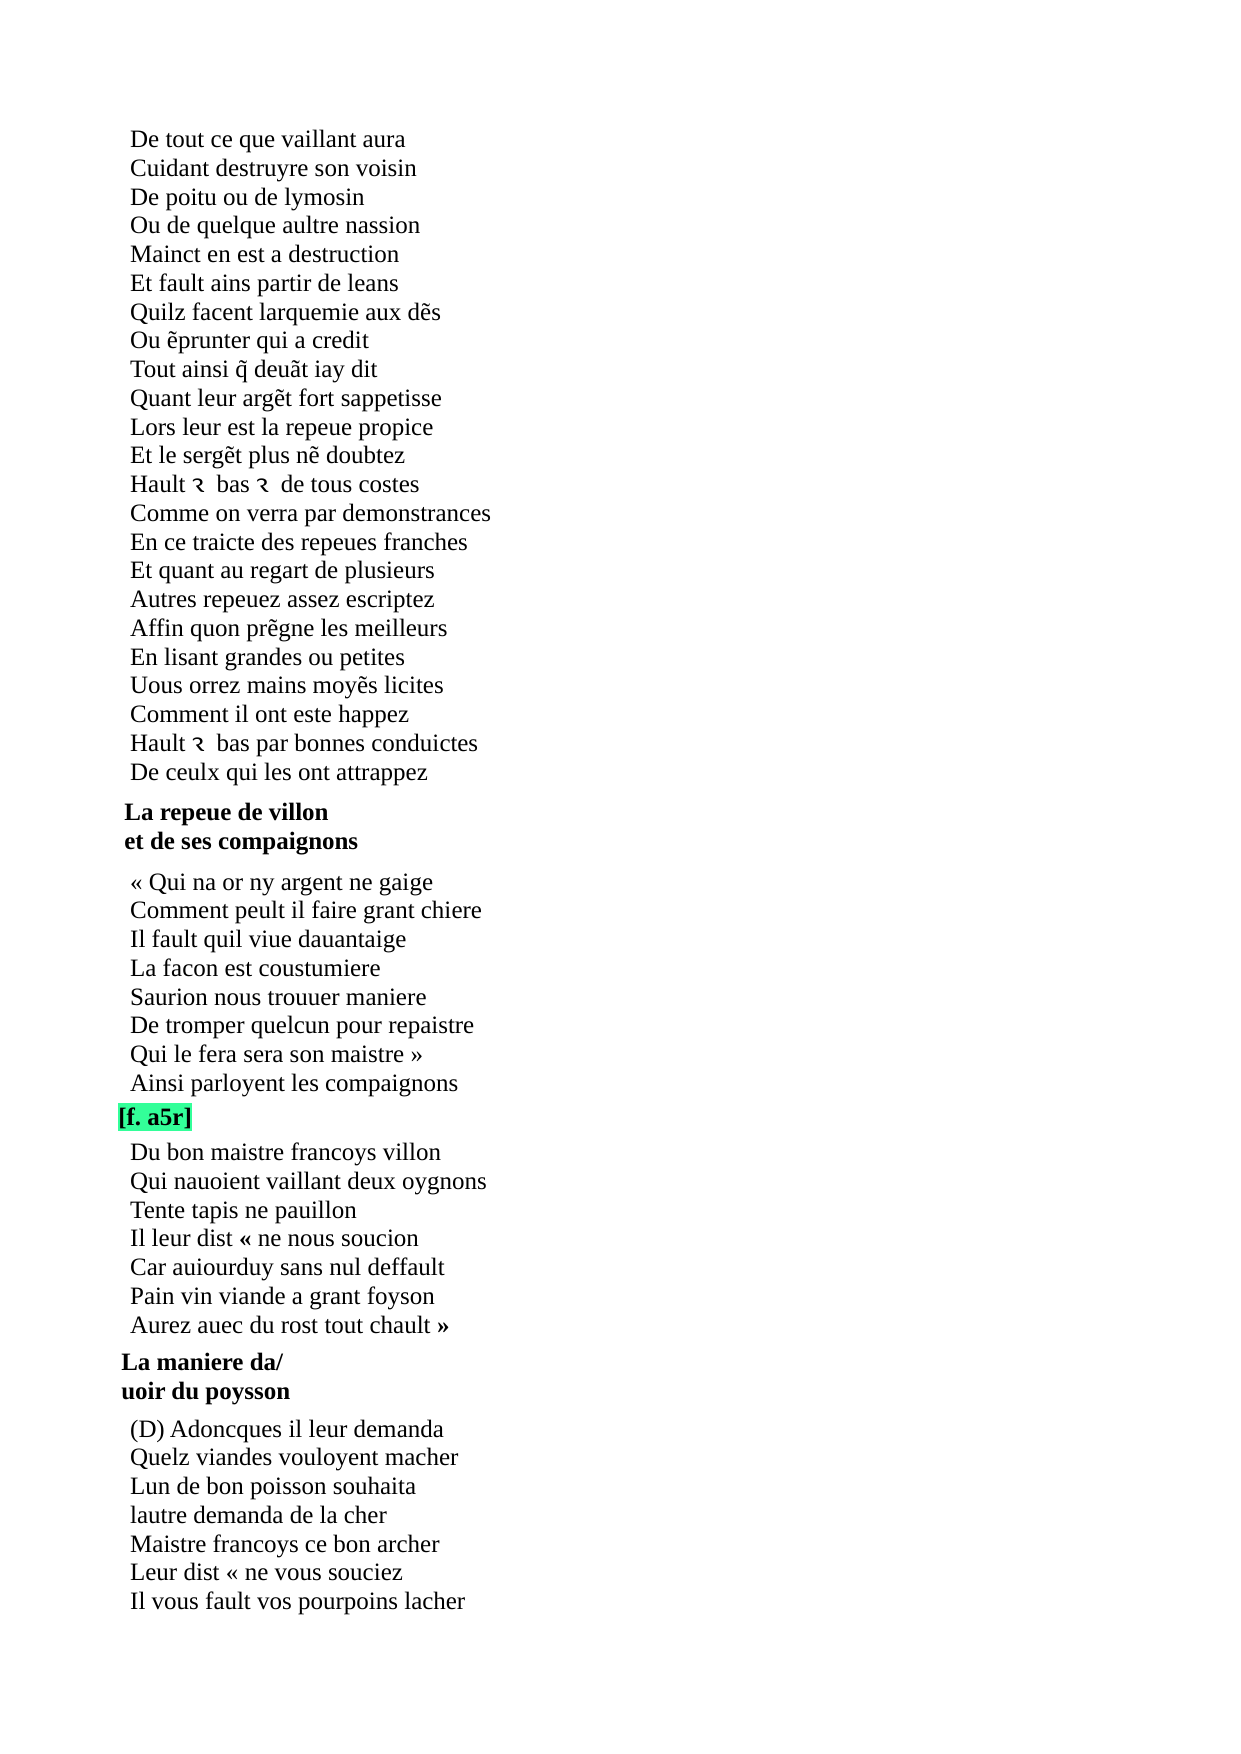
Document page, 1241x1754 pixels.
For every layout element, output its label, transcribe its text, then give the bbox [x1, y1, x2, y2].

text Ainsi parloyent les compaignons [118, 1068, 1122, 1102]
text Quelz viandes vouloyent macher [118, 1442, 1122, 1471]
text Aurez auec du rost tout chault » [118, 1310, 1122, 1344]
text En lisant grandes ou petites [118, 642, 1122, 670]
text Et quant au regart de plusieurs [118, 555, 1122, 584]
text Mainct en est a destruction [118, 239, 1122, 268]
text Comme on verra par demonstrances [118, 498, 1122, 527]
text Et fault ains partir de leans [118, 268, 1122, 297]
text Hault ꝛ bas par bonnes conduictes [118, 728, 1122, 757]
text Leur dist « ne vous souciez [118, 1557, 1122, 1586]
text Maistre francoys ce bon archer [118, 1529, 1122, 1557]
text De tromper quelcun pour repaistre [118, 1010, 1122, 1039]
text Qui le fera sera son maistre » [118, 1039, 1122, 1068]
text De tout ce que vaillant aura [118, 118, 1122, 153]
text Affin quon prẽgne les meilleurs [118, 613, 1122, 642]
text En ce traicte des repeues franches [118, 527, 1122, 555]
text lautre demanda de la cher [118, 1500, 1122, 1529]
text « Qui na or ny argent ne gaige [118, 861, 1122, 895]
text De ceulx qui les ont attrappez [118, 757, 1122, 791]
text [f. a5r] [118, 1102, 1122, 1131]
text Hault ꝛ bas ꝛ de tous costes [118, 469, 1122, 498]
text Uous orrez mains moyẽs licites [118, 670, 1122, 699]
text De poitu ou de lymosin [118, 182, 1122, 210]
text Pain vin viande a grant foyson [118, 1281, 1122, 1310]
text La facon est coustumiere [118, 953, 1122, 982]
text Tout ainsi q̃ deuãt iay dit [118, 354, 1122, 383]
text Saurion nous trouuer maniere [118, 982, 1122, 1010]
text Ou ẽprunter qui a credit [118, 325, 1122, 354]
text uoir du poysson [118, 1376, 1122, 1408]
text Il leur dist « ne nous soucion [118, 1223, 1122, 1252]
text Comment peult il faire grant chiere [118, 895, 1122, 924]
text La repeue de villon et de ses compaignons [118, 791, 1122, 861]
text Qui nauoient vaillant deux oygnons [118, 1166, 1122, 1195]
text Lun de bon poisson souhaita [118, 1471, 1122, 1500]
text Quant leur argẽt fort sappetisse [118, 383, 1122, 412]
text Autres repeuez assez escriptez [118, 584, 1122, 613]
text Il vous fault vos pourpoins lacher [118, 1586, 1122, 1621]
text Et le sergẽt plus nẽ doubtez [118, 440, 1122, 469]
text Tente tapis ne pauillon [118, 1195, 1122, 1223]
text (D) Adoncques il leur demanda [118, 1408, 1122, 1442]
text La maniere da/ [118, 1344, 1122, 1376]
text Cuidant destruyre son voisin [118, 153, 1122, 182]
text Comment il ont este happez [118, 699, 1122, 728]
text Lors leur est la repeue propice [118, 412, 1122, 440]
text Ou de quelque aultre nassion [118, 210, 1122, 239]
text Il fault quil viue dauantaige [118, 924, 1122, 953]
text Quilz facent larquemie aux dẽs [118, 297, 1122, 325]
text Du bon maistre francoys villon [118, 1131, 1122, 1166]
text Car auiourduy sans nul deffault [118, 1252, 1122, 1281]
